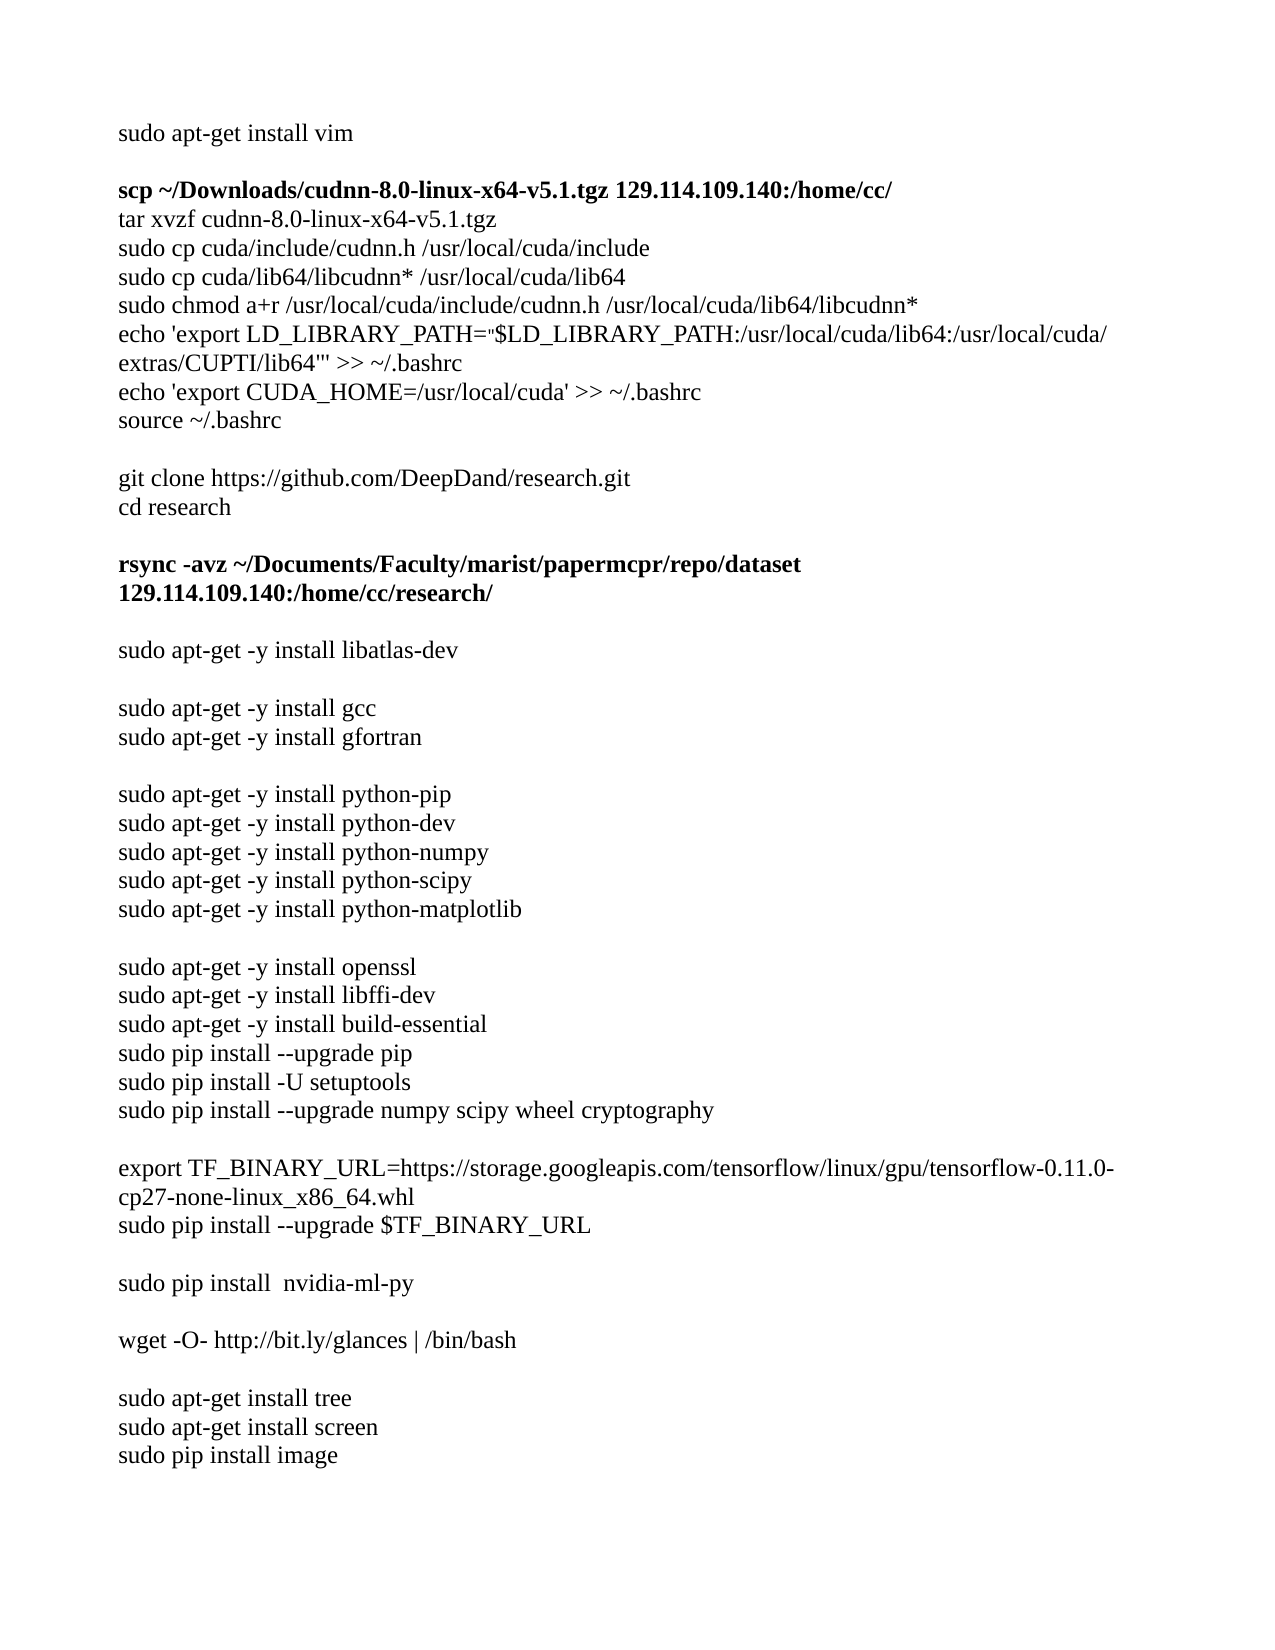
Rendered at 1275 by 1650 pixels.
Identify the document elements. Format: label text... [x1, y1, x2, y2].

text sudo pip install image [118, 1441, 1157, 1469]
text echo 'export LD_LIBRARY_PATH="$LD_LIBRARY_PATH:/usr/local/cuda/lib64:/usr/local/cuda/extras/CUPTI/lib64"' >> ~/.bashrc [118, 319, 1157, 377]
text sudo apt-get -y install python-dev [118, 808, 1157, 837]
text tar xvzf cudnn-8.0-linux-x64-v5.1.tgz [118, 204, 1157, 233]
text sudo cp cuda/lib64/libcudnn* /usr/local/cuda/lib64 [118, 262, 1157, 291]
text sudo apt-get -y install python-scipy [118, 866, 1157, 894]
text rsync -avz ~/Documents/Faculty/marist/papermcpr/repo/dataset 129.114.109.140:/home/cc/research/ [118, 549, 1157, 607]
text sudo apt-get -y install python-matplotlib [118, 894, 1157, 923]
text cd research [118, 492, 1157, 521]
text echo 'export CUDA_HOME=/usr/local/cuda' >> ~/.bashrc [118, 377, 1157, 406]
text source ~/.bashrc [118, 406, 1157, 434]
text sudo apt-get -y install libatlas-dev [118, 636, 1157, 664]
text sudo pip install -U setuptools [118, 1067, 1157, 1096]
text sudo pip install --upgrade $TF_BINARY_URL [118, 1211, 1157, 1239]
text sudo apt-get install screen [118, 1412, 1157, 1441]
text scp ~/Downloads/cudnn-8.0-linux-x64-v5.1.tgz 129.114.109.140:/home/cc/ [118, 176, 1157, 204]
text sudo apt-get install vim [118, 118, 1157, 147]
text sudo pip install --upgrade numpy scipy wheel cryptography [118, 1096, 1157, 1124]
text export TF_BINARY_URL=https://storage.googleapis.com/tensorflow/linux/gpu/tensorflow-0.11.0-cp27-none-linux_x86_64.whl [118, 1153, 1157, 1211]
text sudo apt-get -y install python-numpy [118, 837, 1157, 866]
text sudo apt-get -y install gfortran [118, 722, 1157, 751]
text sudo apt-get -y install libffi-dev [118, 981, 1157, 1009]
text git clone https://github.com/DeepDand/research.git [118, 463, 1157, 492]
text sudo apt-get -y install build-essential [118, 1009, 1157, 1038]
text sudo apt-get install tree [118, 1383, 1157, 1412]
text sudo pip install nvidia-ml-py [118, 1268, 1157, 1297]
text sudo pip install --upgrade pip [118, 1038, 1157, 1067]
text sudo apt-get -y install python-pip [118, 779, 1157, 808]
text sudo apt-get -y install gcc [118, 693, 1157, 722]
text sudo apt-get -y install openssl [118, 952, 1157, 981]
text sudo chmod a+r /usr/local/cuda/include/cudnn.h /usr/local/cuda/lib64/libcudnn* [118, 291, 1157, 319]
text wget -O- http://bit.ly/glances | /bin/bash [118, 1326, 1157, 1354]
text sudo cp cuda/include/cudnn.h /usr/local/cuda/include [118, 233, 1157, 262]
